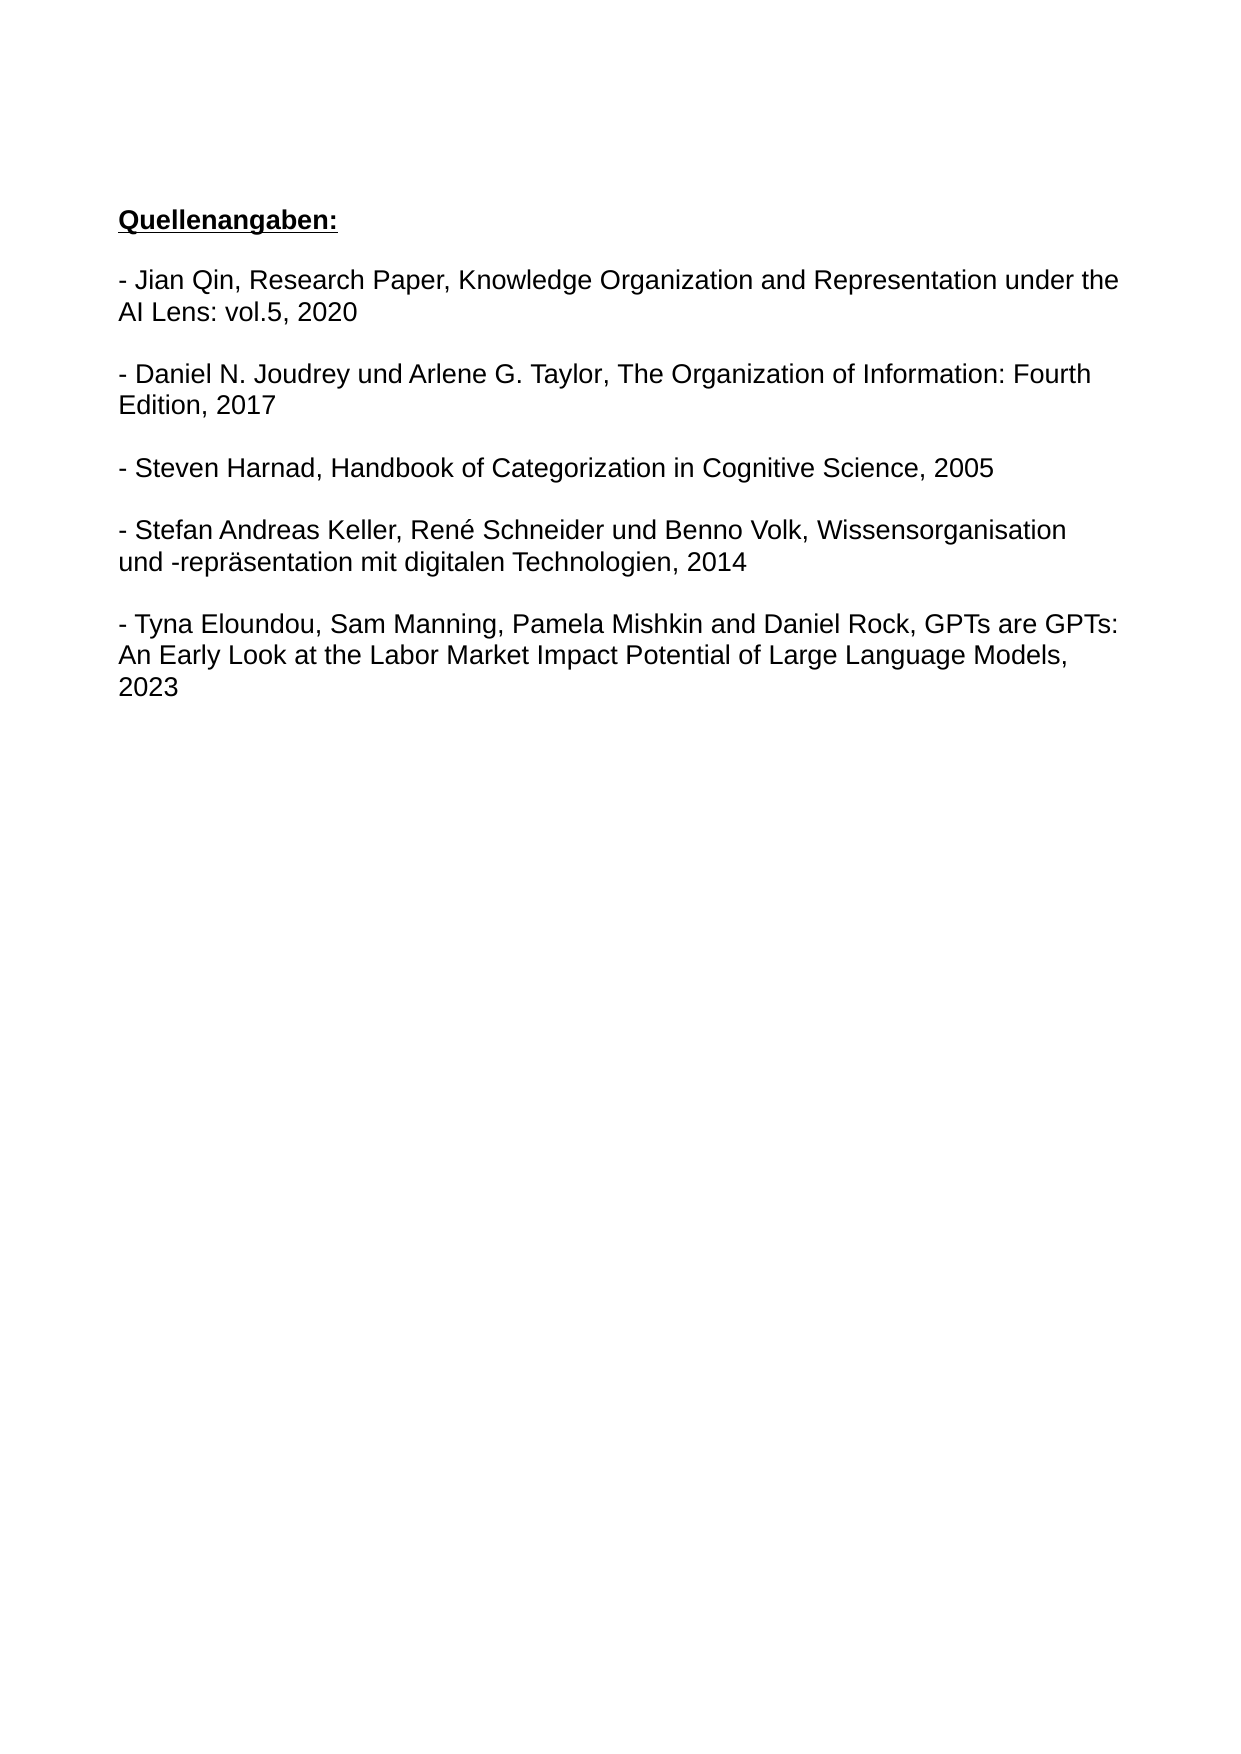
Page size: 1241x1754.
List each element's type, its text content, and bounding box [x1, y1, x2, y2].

text Quellenangaben: [118, 204, 1122, 236]
text - Tyna Eloundou, Sam Manning, Pamela Mishkin and Daniel Rock, GPTs are GPTs: An Early Look at the Labor Market Impact Potential of Large Language Models, 2023 [118, 608, 1122, 702]
text - Steven Harnad, Handbook of Categorization in Cognitive Science, 2005 [118, 452, 1122, 483]
text - Jian Qin, Research Paper, Knowledge Organization and Representation under the AI Lens: vol.5, 2020 [118, 264, 1122, 327]
text - Stefan Andreas Keller, René Schneider und Benno Volk, Wissensorganisation [118, 514, 1122, 546]
text und -repräsentation mit digitalen Technologien, 2014 [118, 546, 1122, 577]
text - Daniel N. Joudrey und Arlene G. Taylor, The Organization of Information: Fourth Edition, 2017 [118, 358, 1122, 421]
